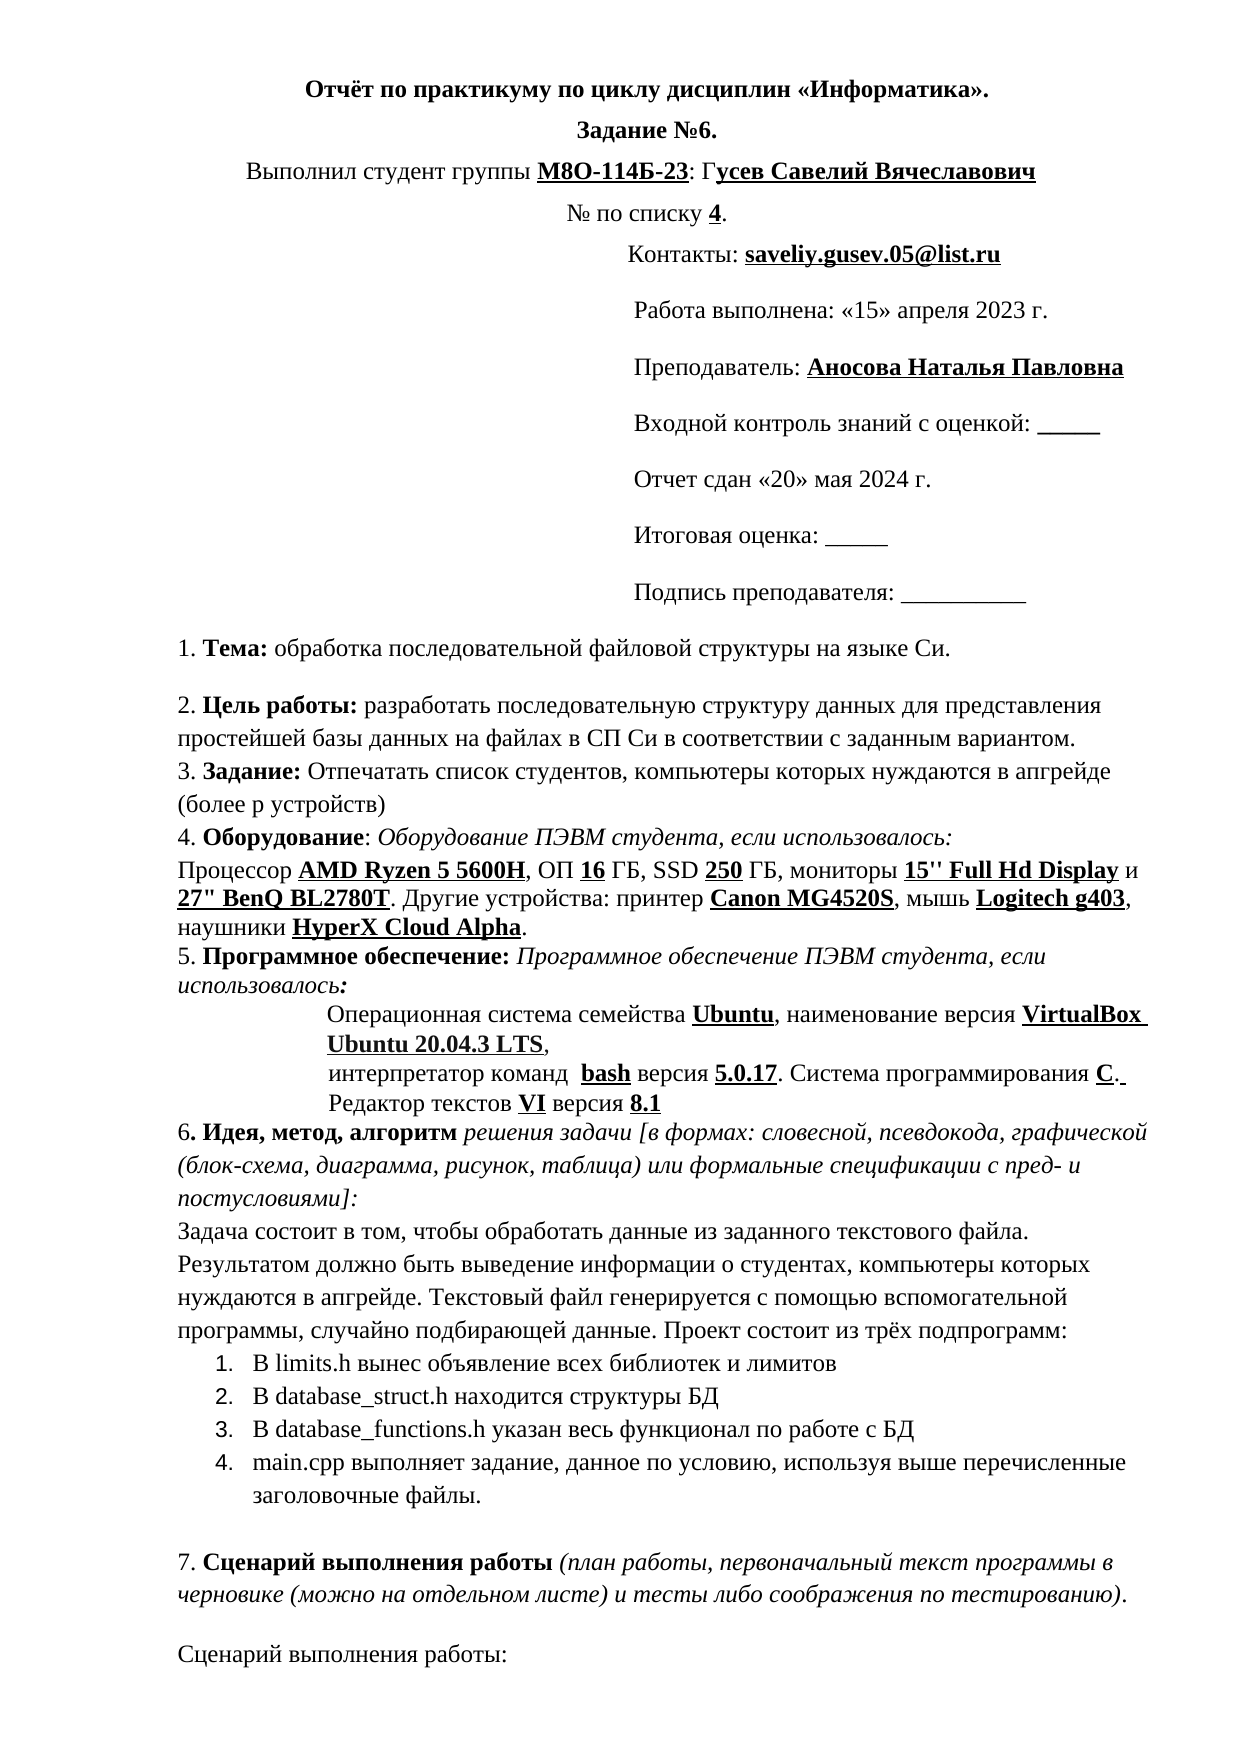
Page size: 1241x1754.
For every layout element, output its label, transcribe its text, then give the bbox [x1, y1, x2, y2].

text 4. Оборудование: Оборудование ПЭВМ студента, если использовалось: [177, 822, 1152, 851]
text Сценарий выполнения работы: [177, 1641, 1152, 1667]
text 2. Цель работы: разработать последовательную структуру данных для представления простейшей базы данных на файлах в СП Си в соответствии с заданным вариантом. [177, 690, 1152, 751]
text 1. Тема: обработка последовательной файловой структуры на языке Си. [177, 633, 1152, 662]
list main.cpp выполняет задание, данное по условию, используя выше перечисленные заголовочные файлы. [215, 1447, 1152, 1509]
text Контакты: saveliy.gusev.05@list.ru [546, 239, 1152, 268]
text 7. Сценарий выполнения работы (план работы, первоначальный текст программы в черновике (можно на отдельном листе) и тесты либо соображения по тестированию). [177, 1547, 1152, 1608]
text Входной контроль знаний с оценкой: _____ [546, 408, 1152, 437]
text Работа выполнена: «15» апреля 2023 г. [546, 295, 1152, 324]
list В limits.h вынес объявление всех библиотек и лимитов [215, 1348, 1152, 1377]
text Отчёт по практикуму по циклу дисциплин «Информатика». [177, 74, 1116, 103]
list В database_functions.h указан весь функционал по работе с БД [215, 1414, 1152, 1443]
text № по списку 4. [177, 198, 1116, 226]
text Операционная система семейства Ubuntu, наименование версия VirtualBox Ubuntu 20.04.3 LTS, [327, 999, 1152, 1057]
text интерпретатор команд bash версия 5.0.17. Система программирования C. Редактор текстов VI версия 8.1 [328, 1058, 1152, 1116]
text Подпись преподавателя: __________ [546, 577, 1152, 606]
text Итоговая оценка: _____ [546, 521, 1152, 549]
text 6. Идея, метод, алгоритм решения задачи [в формах: словесной, псевдокода, графической (блок-схема, диаграмма, рисунок, таблица) или формальные спецификации с пред- и постусловиями]: [177, 1117, 1152, 1212]
text Задание №6. [177, 115, 1116, 144]
text Выполнил студент группы М8О-114Б-23: Гусев Савелий Вячеславович [177, 156, 1116, 185]
text Задача состоит в том, чтобы обработать данные из заданного текстового файла. Результатом должно быть выведение информации о студентах, компьютеры которых нуждаются в апгрейде. Текстовый файл генерируется с помощью вспомогательной программы, случайно подбирающей данные. Проект состоит из трёх подпрограмм: [177, 1216, 1152, 1344]
text Процессор AMD Ryzen 5 5600H, ОП 16 ГБ, SSD 250 ГБ, мониторы 15'' Full Hd Display и 27" BenQ BL2780T. Другие устройства: принтер Canon MG4520S, мышь Logitech g403, наушники HyperX Cloud Alpha. [177, 855, 1152, 941]
text 3. Задание: Отпечатать список студентов, компьютеры которых нуждаются в апгрейде (более p устройств) [177, 756, 1152, 817]
list В database_struct.h находится структуры БД [215, 1381, 1152, 1410]
text Отчет сдан «20» мая 2024 г. [546, 464, 1152, 493]
text 5. Программное обеспечение: Программное обеспечение ПЭВМ студента, если использовалось: [177, 941, 1152, 999]
text Преподаватель: Аносова Наталья Павловна [546, 352, 1152, 380]
